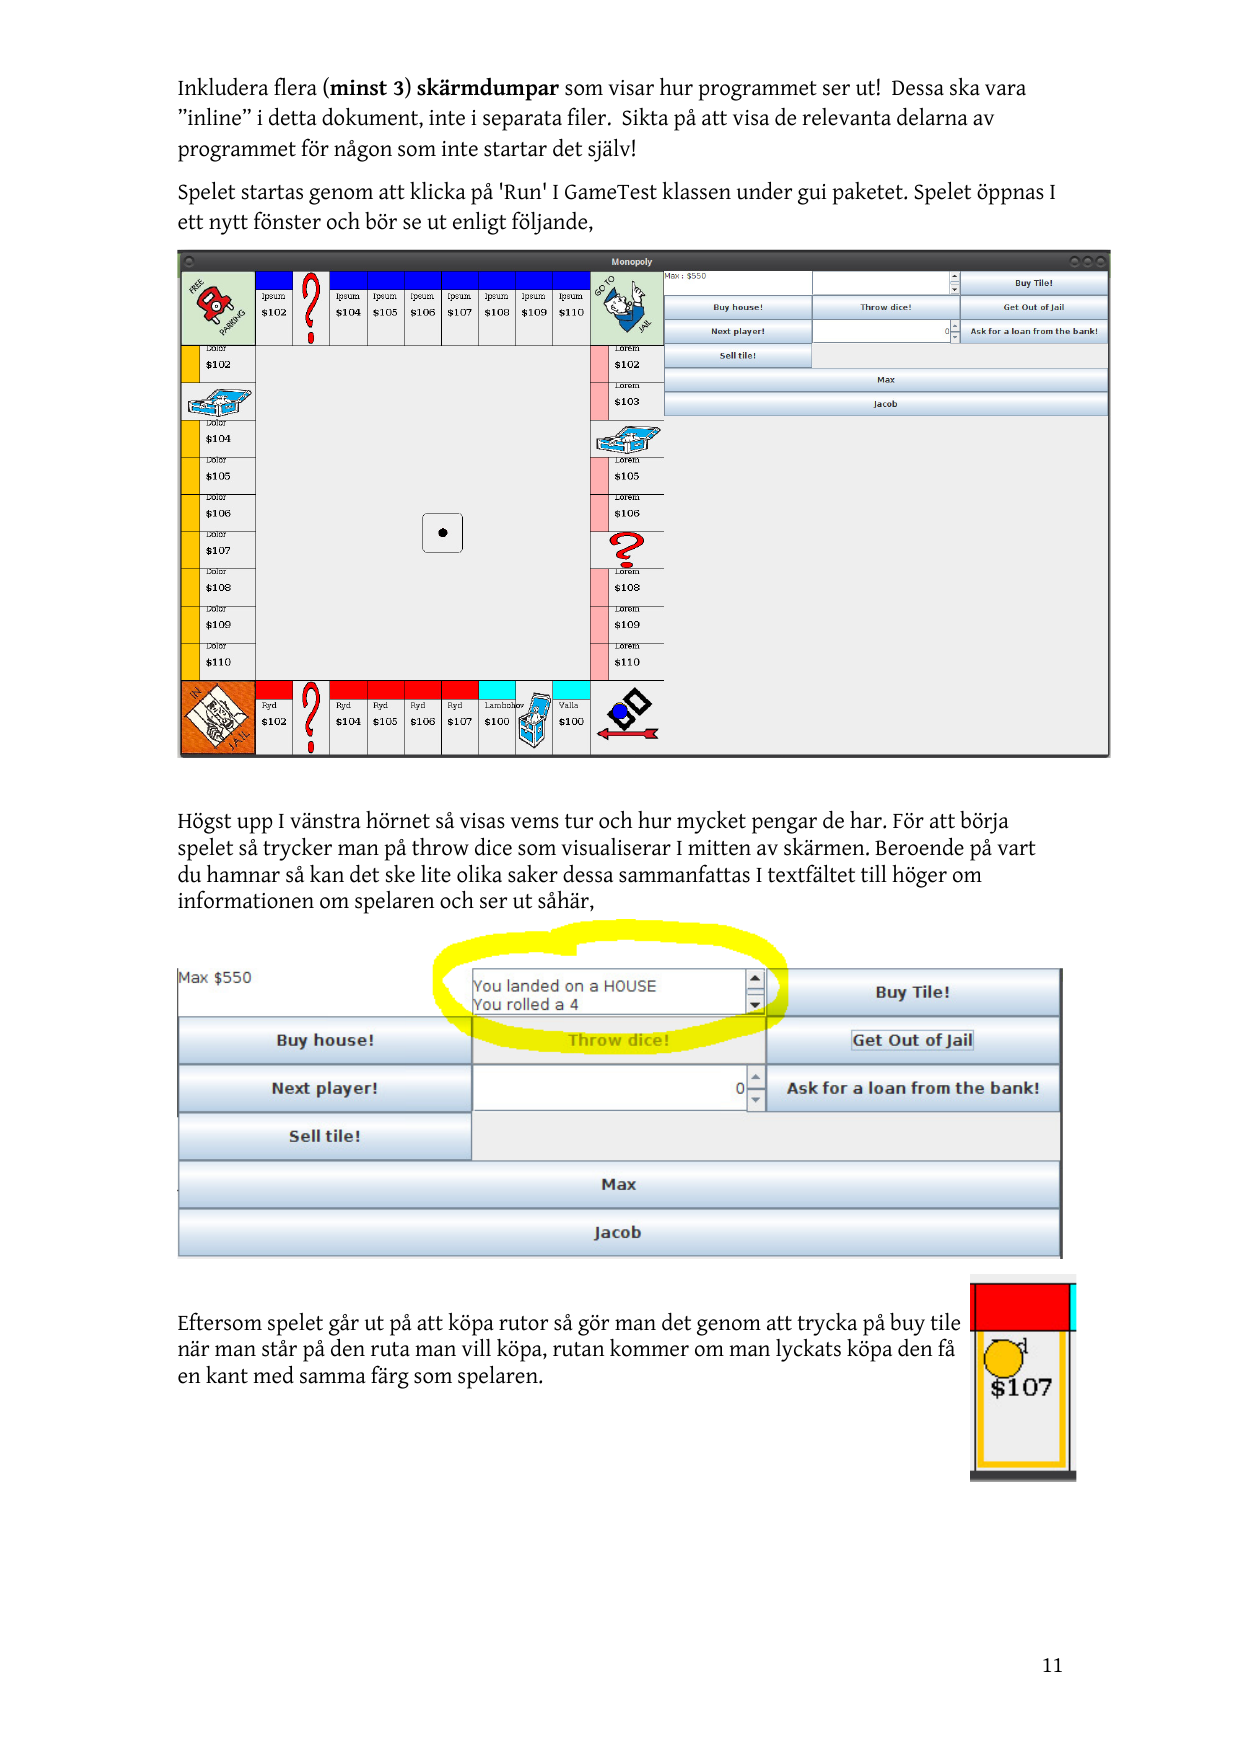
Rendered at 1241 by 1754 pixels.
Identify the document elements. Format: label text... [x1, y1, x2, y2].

text Högst upp I vänstra hörnet så visas vems tur och hur mycket pengar de har. För att börja spelet så trycker man på throw dice som visualiserar I mitten av skärmen. Beroende på vart du hamnar så kan det ske lite olika saker dessa sammanfattas I textfältet till höger om informationen om spelaren och ser ut såhär, [177, 809, 1063, 915]
text Eftersom spelet går ut på att köpa rutor så gör man det genom att trycka på buy tile när man står på den ruta man vill köpa, rutan kommer om man lyckats köpa den få en kant med samma färg som spelaren. [177, 1310, 970, 1390]
picture [970, 1274, 1077, 1482]
text Spelet startas genom att klicka på 'Run' I GameTest klassen under gui paketet. Spelet öppnas I ett nytt fönster och bör se ut enligt följande, [177, 179, 1063, 236]
picture [177, 919, 1063, 1259]
text Inkludera flera (minst 3) skärmdumpar som visar hur programmet ser ut! Dessa ska vara ”inline” i detta dokument, inte i separata filer. Sikta på att visa de relevanta delarna av programmet för någon som inte startar det själv! [177, 75, 1063, 163]
picture [177, 249, 1111, 758]
